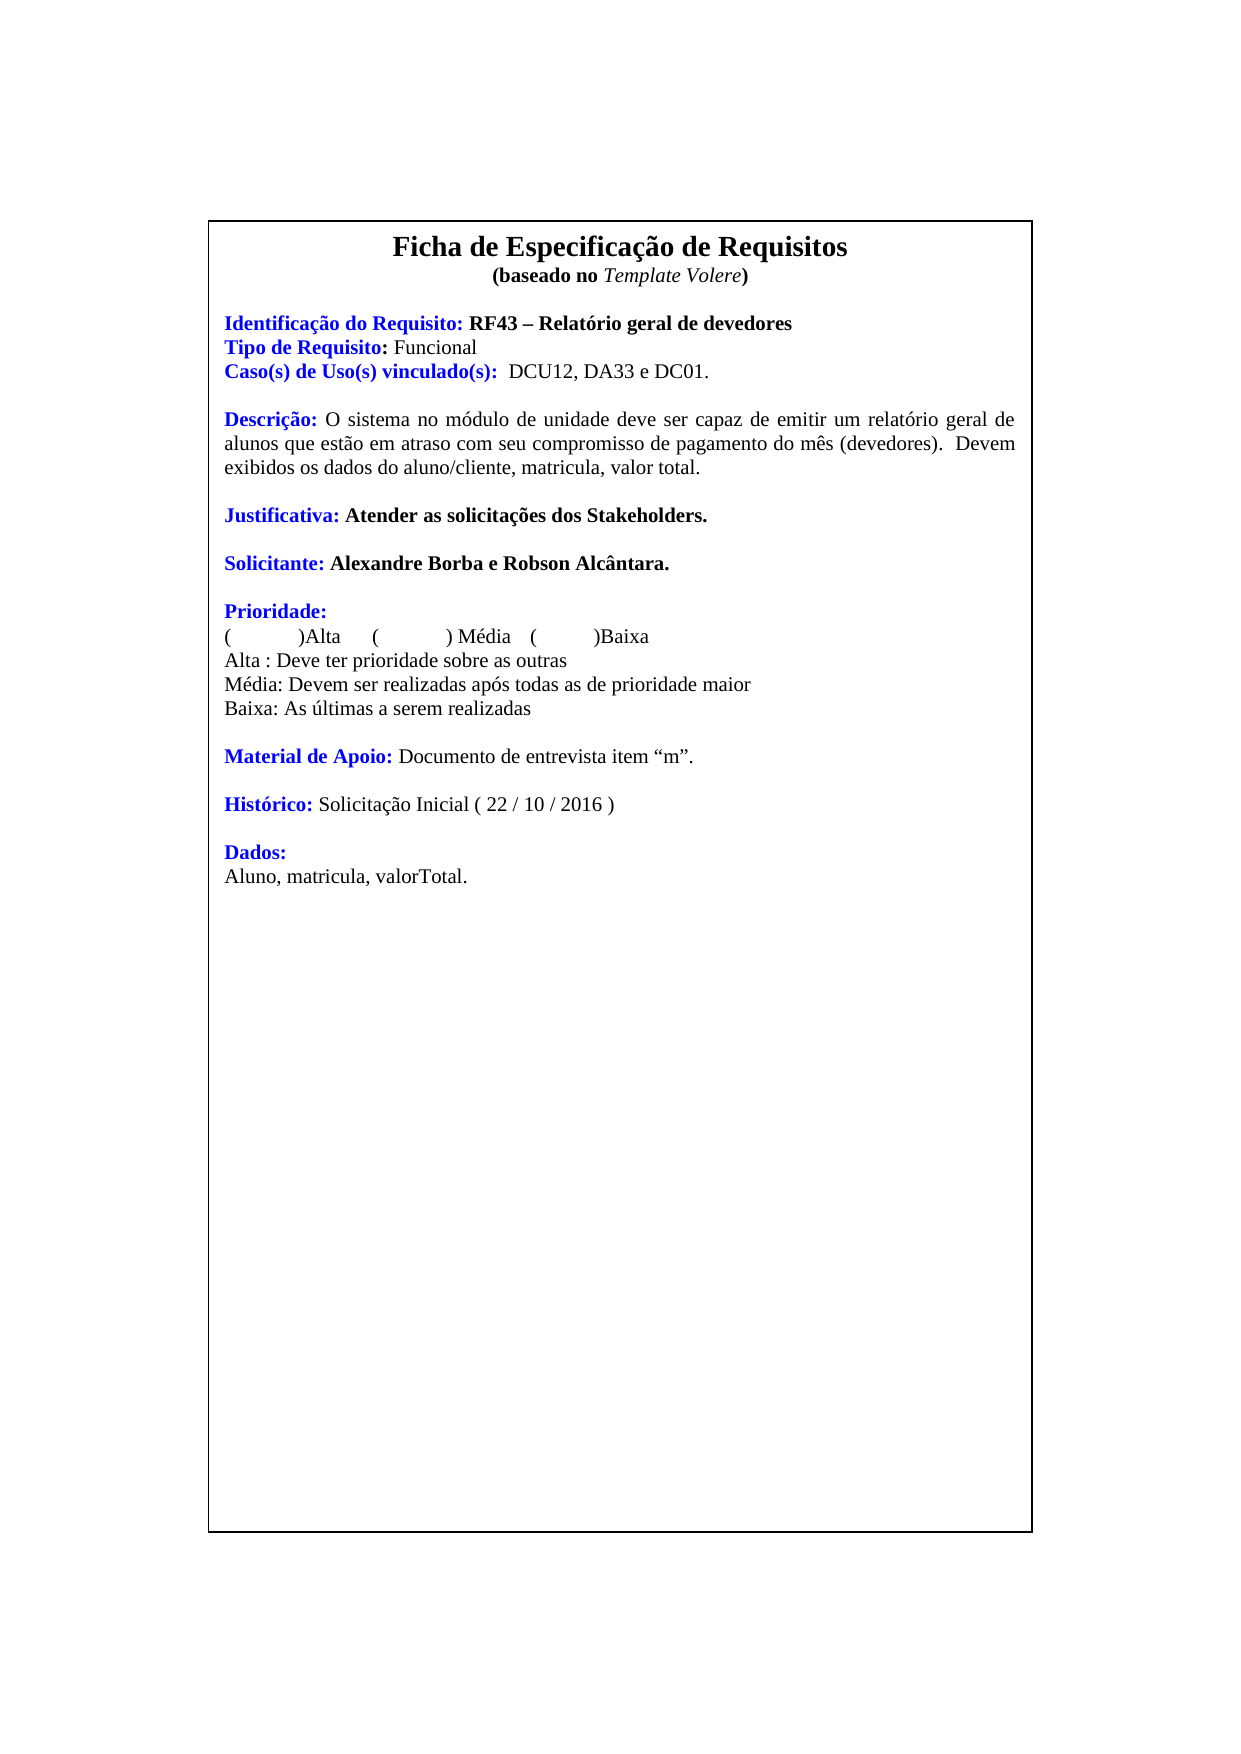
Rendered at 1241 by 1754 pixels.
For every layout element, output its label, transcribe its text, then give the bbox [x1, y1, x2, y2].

text Caso(s) de Uso(s) vinculado(s): DCU12, DA33 e DC01. [224, 359, 1016, 383]
text Prioridade: [224, 599, 1016, 623]
text Justificativa: Atender as solicitações dos Stakeholders. [224, 503, 1016, 527]
text Baixa: As últimas a serem realizadas [224, 696, 1016, 720]
text Identificação do Requisito: RF43 – Relatório geral de devedores [224, 311, 1016, 335]
text (baseado no Template Volere) [224, 263, 1016, 287]
text Material de Apoio: Documento de entrevista item “m”. [224, 744, 1016, 768]
text Média: Devem ser realizadas após todas as de prioridade maior [224, 672, 1016, 696]
text Descrição: O sistema no módulo de unidade deve ser capaz de emitir um relatório geral de alunos que estão em atraso com seu compromisso de pagamento do mês (devedores). Devem exibidos os dados do aluno/cliente, matricula, valor total. [224, 407, 1016, 479]
text Ficha de Especificação de Requisitos [224, 229, 1016, 263]
text Histórico: Solicitação Inicial ( 22 / 10 / 2016 ) [224, 792, 1016, 816]
text Tipo de Requisito: Funcional [224, 335, 1016, 359]
text ( )Alta ( ) Média ( )Baixa [224, 623, 1016, 648]
text Aluno, matricula, valorTotal. [224, 864, 1016, 888]
text Solicitante: Alexandre Borba e Robson Alcântara. [224, 551, 1016, 575]
text Alta : Deve ter prioridade sobre as outras [224, 648, 1016, 672]
text Dados: [224, 840, 1016, 864]
